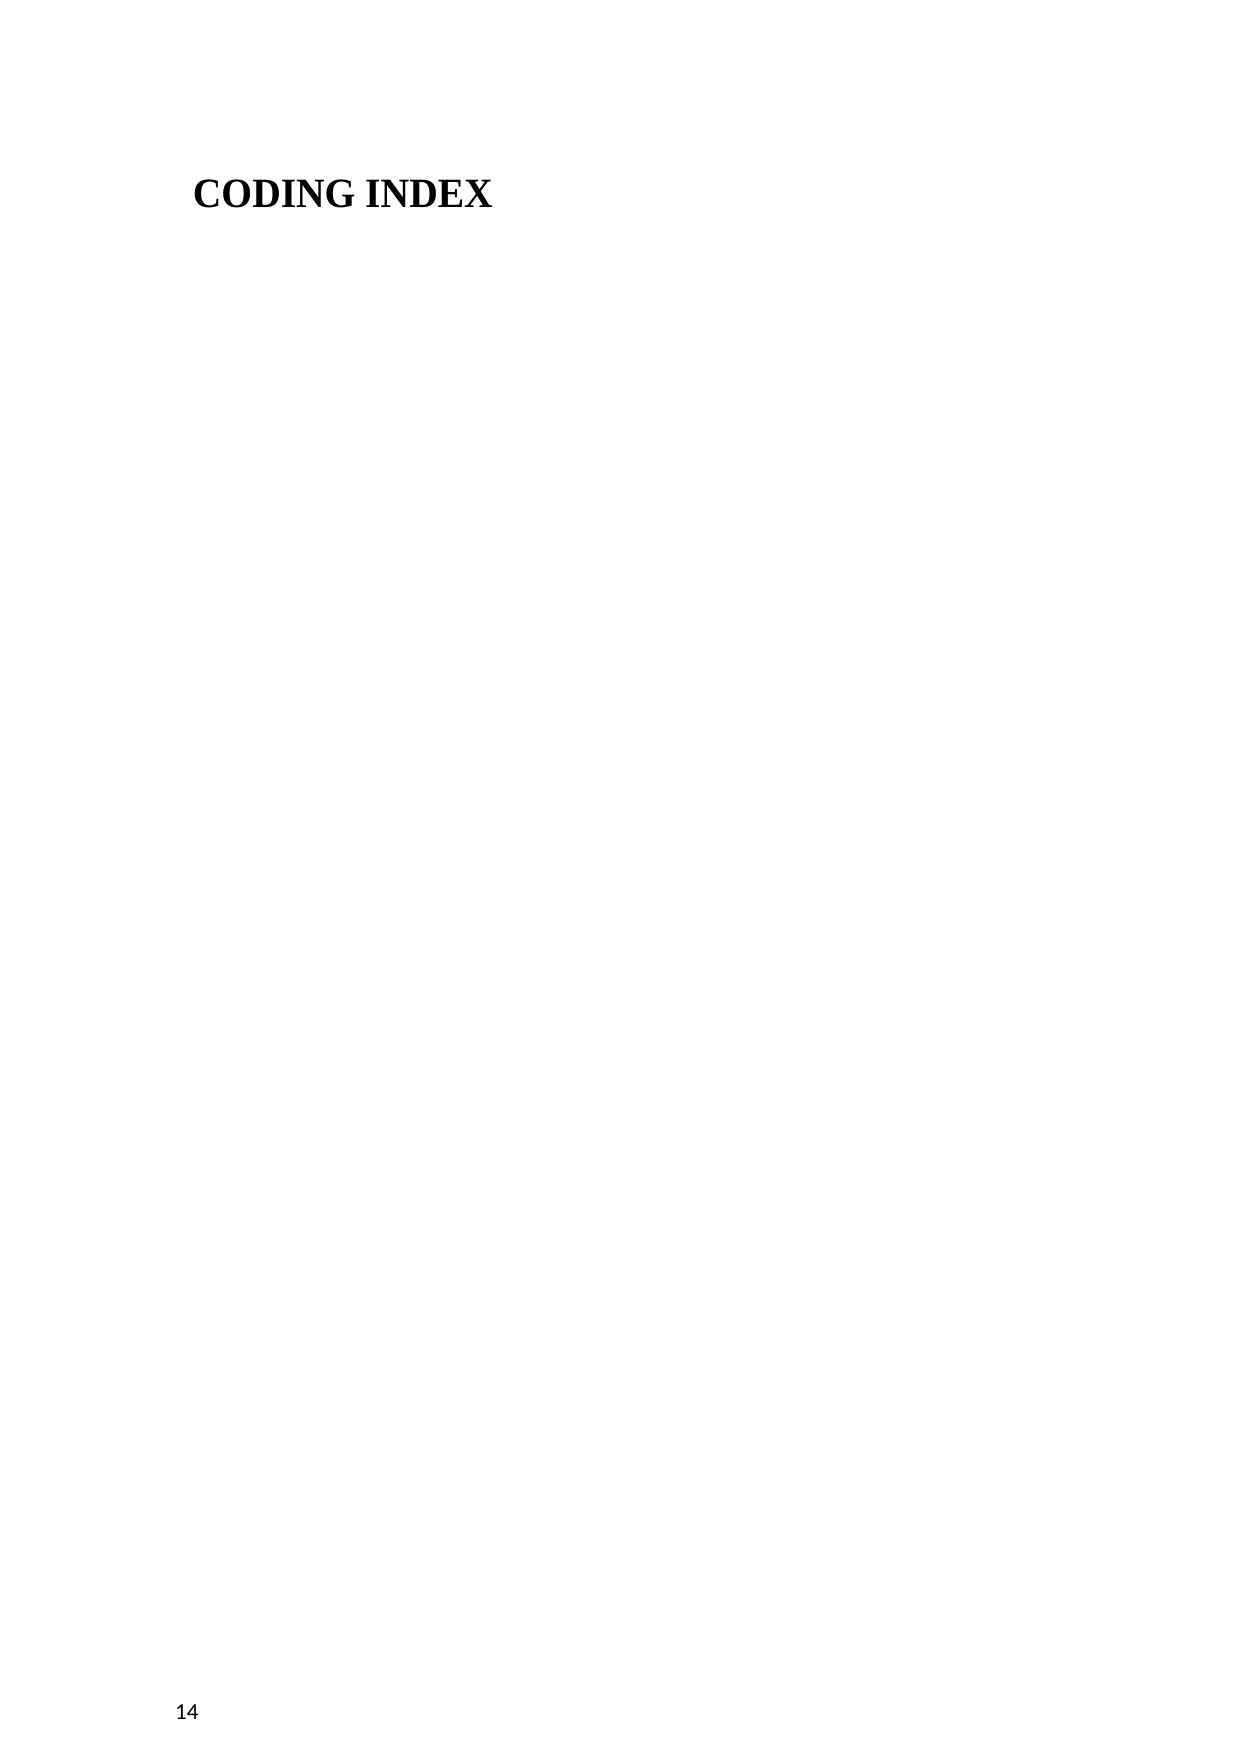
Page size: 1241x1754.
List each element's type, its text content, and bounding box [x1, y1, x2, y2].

text CODING INDEX [175, 168, 1065, 216]
